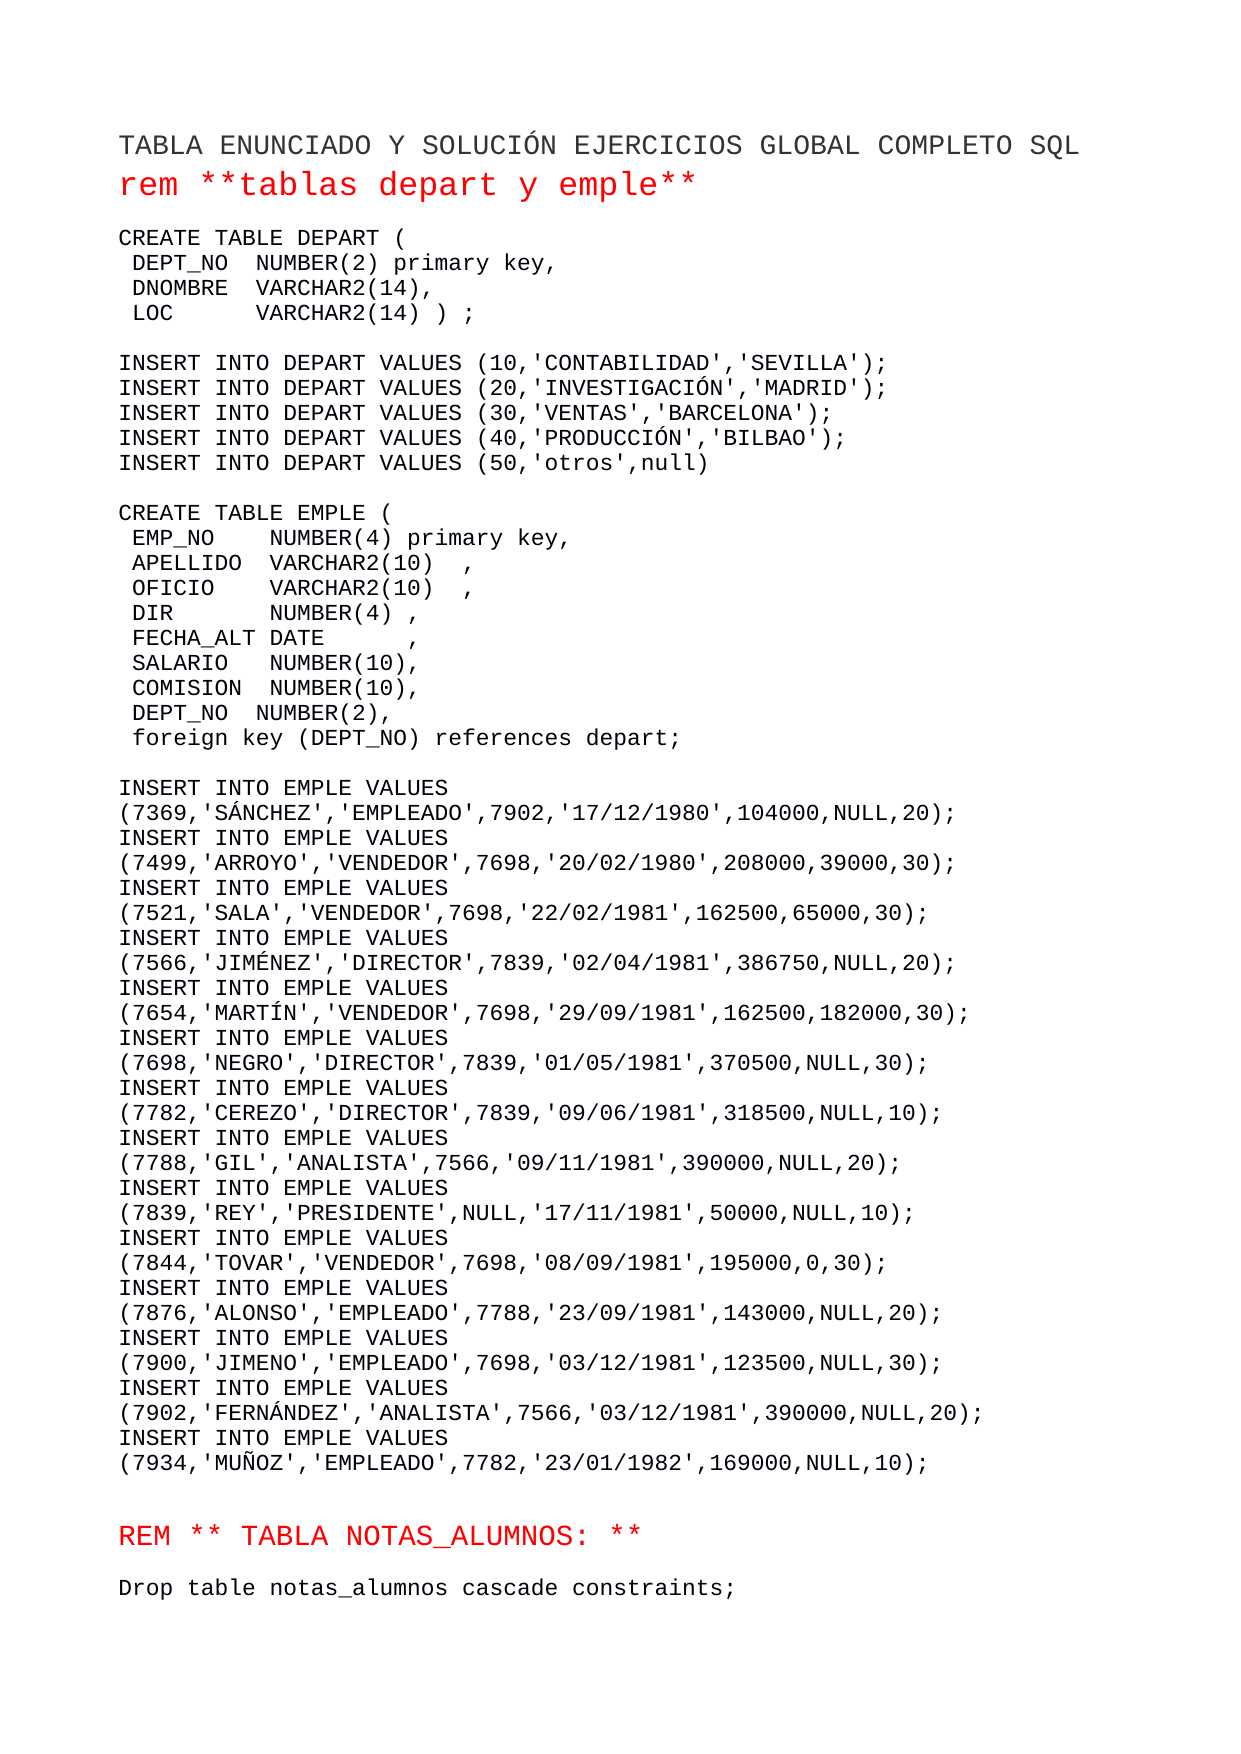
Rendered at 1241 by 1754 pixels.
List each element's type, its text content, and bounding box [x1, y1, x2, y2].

text rem **tablas depart y emple** [118, 175, 1122, 200]
text INSERT INTO EMPLE VALUES (7844,'TOVAR','VENDEDOR',7698,'08/09/1981',195000,0,30); [118, 1225, 1122, 1275]
text DNOMBRE VARCHAR2(14), [118, 275, 1122, 300]
list TABLA ENUNCIADO Y SOLUCIÓN EJERCICIOS GLOBAL COMPLETO SQL [118, 131, 1097, 162]
text INSERT INTO EMPLE VALUES (7521,'SALA','VENDEDOR',7698,'22/02/1981',162500,65000,30); [118, 875, 1122, 925]
text INSERT INTO DEPART VALUES (40,'PRODUCCIÓN','BILBAO'); [118, 425, 1122, 450]
text INSERT INTO EMPLE VALUES (7902,'FERNÁNDEZ','ANALISTA',7566,'03/12/1981',390000,NULL,20); [118, 1375, 1122, 1425]
text INSERT INTO EMPLE VALUES (7499,'ARROYO','VENDEDOR',7698,'20/02/1980',208000,39000,30); [118, 825, 1122, 875]
text INSERT INTO DEPART VALUES (30,'VENTAS','BARCELONA'); [118, 400, 1122, 425]
text INSERT INTO EMPLE VALUES (7782,'CEREZO','DIRECTOR',7839,'09/06/1981',318500,NULL,10); [118, 1075, 1122, 1125]
text INSERT INTO EMPLE VALUES (7934,'MUÑOZ','EMPLEADO',7782,'23/01/1982',169000,NULL,10); [118, 1425, 1122, 1475]
text INSERT INTO EMPLE VALUES (7876,'ALONSO','EMPLEADO',7788,'23/09/1981',143000,NULL,20); [118, 1275, 1122, 1325]
text INSERT INTO DEPART VALUES (10,'CONTABILIDAD','SEVILLA'); [118, 350, 1122, 375]
text INSERT INTO EMPLE VALUES (7900,'JIMENO','EMPLEADO',7698,'03/12/1981',123500,NULL,30); [118, 1325, 1122, 1375]
text INSERT INTO DEPART VALUES (50,'otros',null) [118, 450, 1122, 475]
text LOC VARCHAR2(14) ) ; [118, 300, 1122, 325]
text FECHA_ALT DATE , [118, 625, 1122, 650]
text DEPT_NO NUMBER(2) primary key, [118, 250, 1122, 275]
text INSERT INTO DEPART VALUES (20,'INVESTIGACIÓN','MADRID'); [118, 375, 1122, 400]
text COMISION NUMBER(10), [118, 675, 1122, 700]
text APELLIDO VARCHAR2(10) , [118, 550, 1122, 575]
text foreign key (DEPT_NO) references depart; [118, 725, 1122, 750]
text SALARIO NUMBER(10), [118, 650, 1122, 675]
text CREATE TABLE DEPART ( [118, 225, 1122, 250]
text INSERT INTO EMPLE VALUES (7788,'GIL','ANALISTA',7566,'09/11/1981',390000,NULL,20); [118, 1125, 1122, 1175]
text INSERT INTO EMPLE VALUES (7654,'MARTÍN','VENDEDOR',7698,'29/09/1981',162500,182000,30); [118, 975, 1122, 1025]
text CREATE TABLE EMPLE ( [118, 500, 1122, 525]
text DIR NUMBER(4) , [118, 600, 1122, 625]
text EMP_NO NUMBER(4) primary key, [118, 525, 1122, 550]
text REM ** TABLA NOTAS_ALUMNOS: ** [118, 1525, 1122, 1550]
text INSERT INTO EMPLE VALUES (7566,'JIMÉNEZ','DIRECTOR',7839,'02/04/1981',386750,NULL,20); [118, 925, 1122, 975]
text INSERT INTO EMPLE VALUES (7839,'REY','PRESIDENTE',NULL,'17/11/1981',50000,NULL,10); [118, 1175, 1122, 1225]
text OFICIO VARCHAR2(10) , [118, 575, 1122, 600]
text INSERT INTO EMPLE VALUES (7369,'SÁNCHEZ','EMPLEADO',7902,'17/12/1980',104000,NULL,20); [118, 775, 1122, 825]
text DEPT_NO NUMBER(2), [118, 700, 1122, 725]
text INSERT INTO EMPLE VALUES (7698,'NEGRO','DIRECTOR',7839,'01/05/1981',370500,NULL,30); [118, 1025, 1122, 1075]
text Drop table notas_alumnos cascade constraints; [118, 1575, 1122, 1600]
